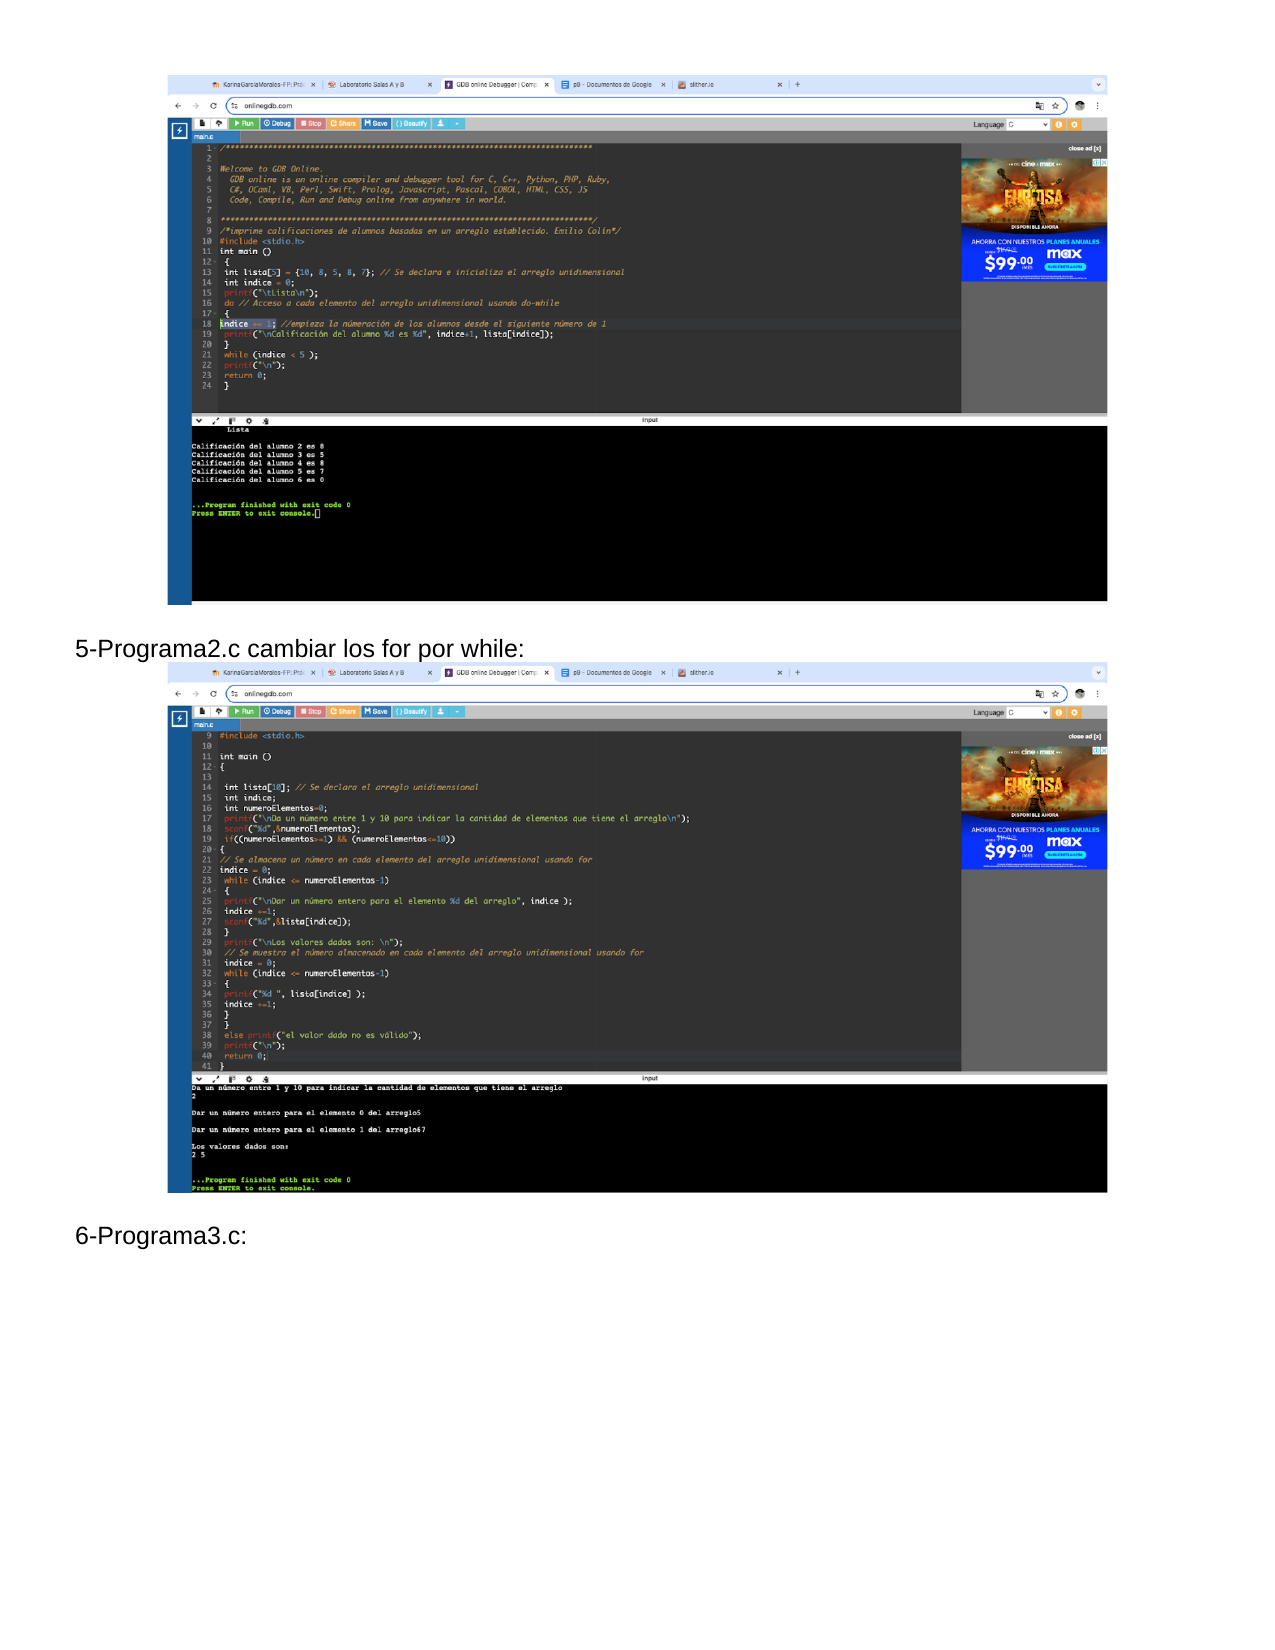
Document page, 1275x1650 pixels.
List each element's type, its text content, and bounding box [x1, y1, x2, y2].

text 5-Programa2.c cambiar los for por while: [75, 634, 1200, 662]
text 6-Programa3.c: [75, 1221, 1200, 1250]
